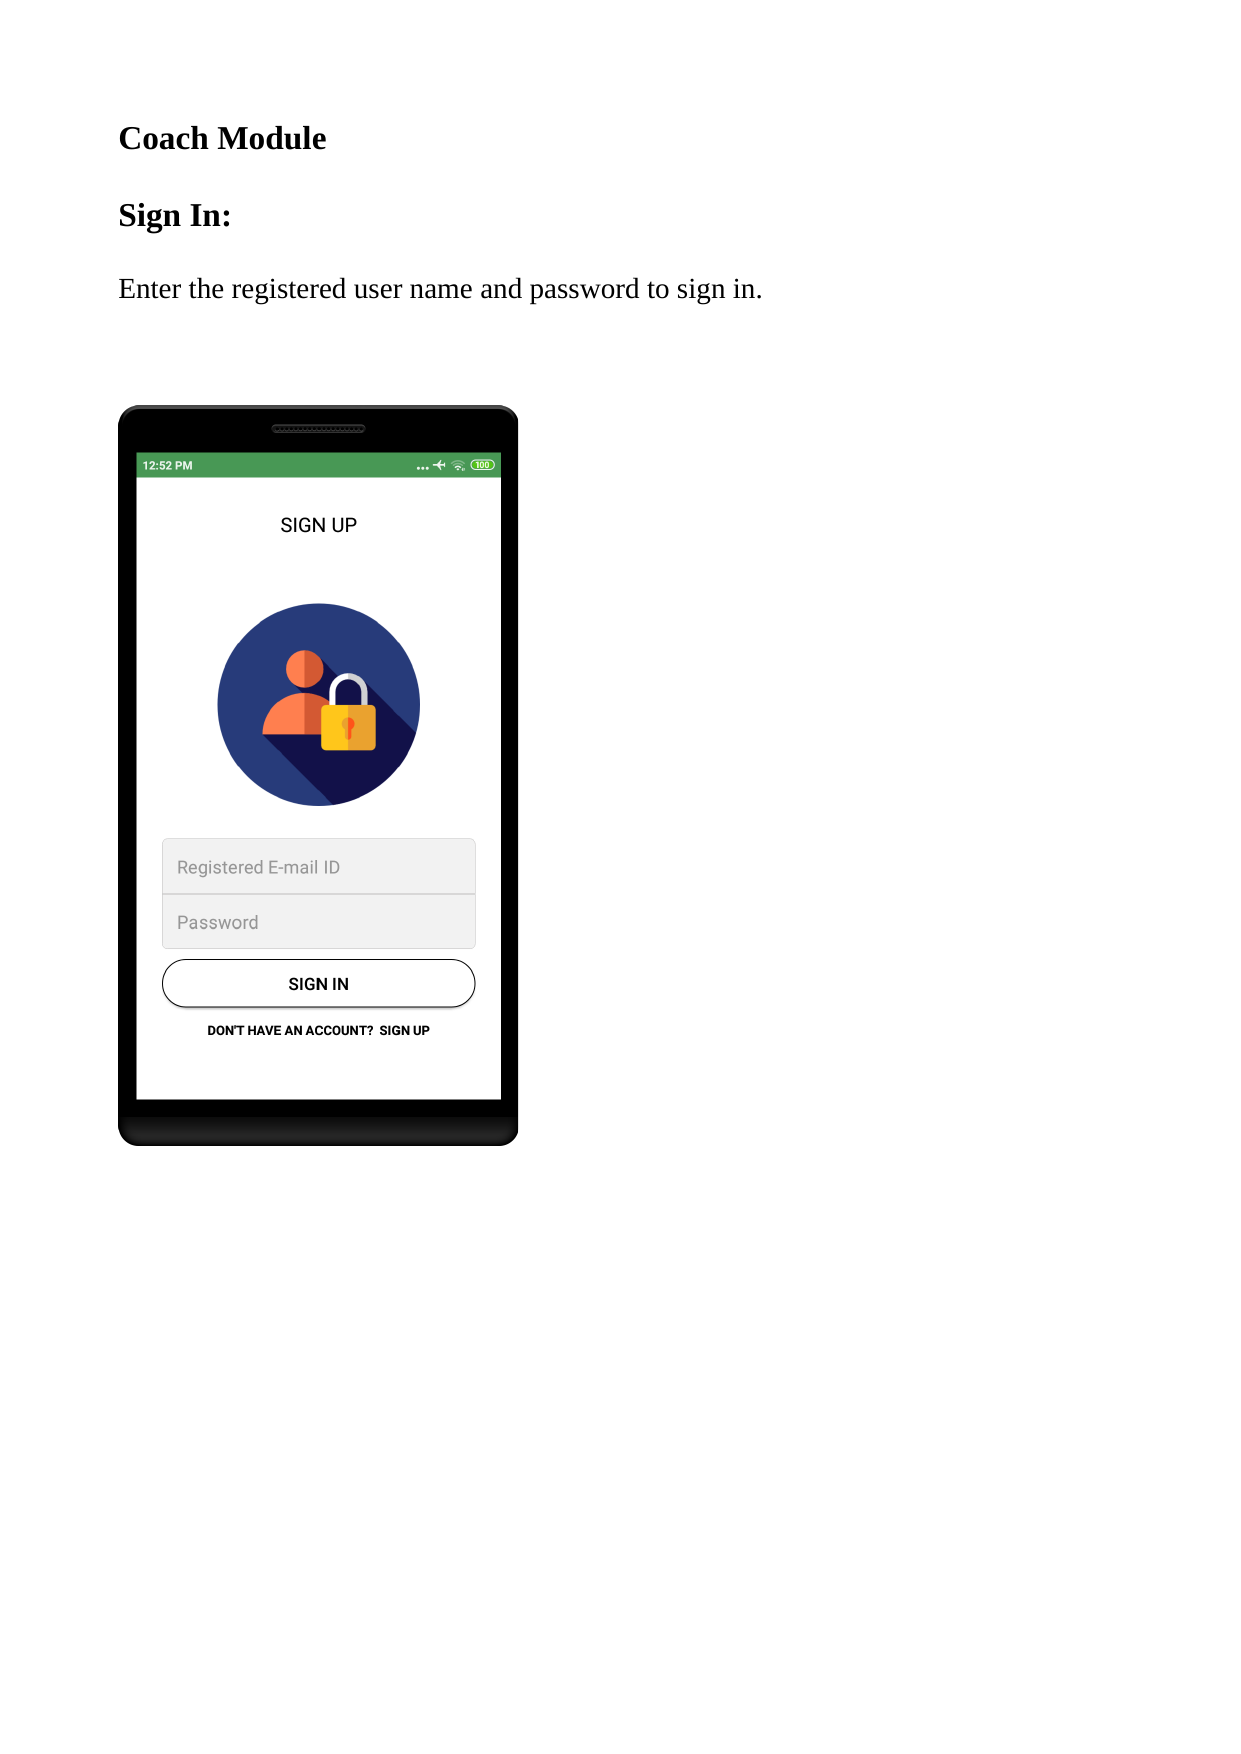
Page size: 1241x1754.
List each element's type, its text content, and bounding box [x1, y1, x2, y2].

text Enter the registered user name and password to sign in. [118, 271, 1122, 305]
picture [118, 405, 519, 1146]
text Sign In: [118, 195, 1122, 233]
text Coach Module [118, 118, 1122, 156]
